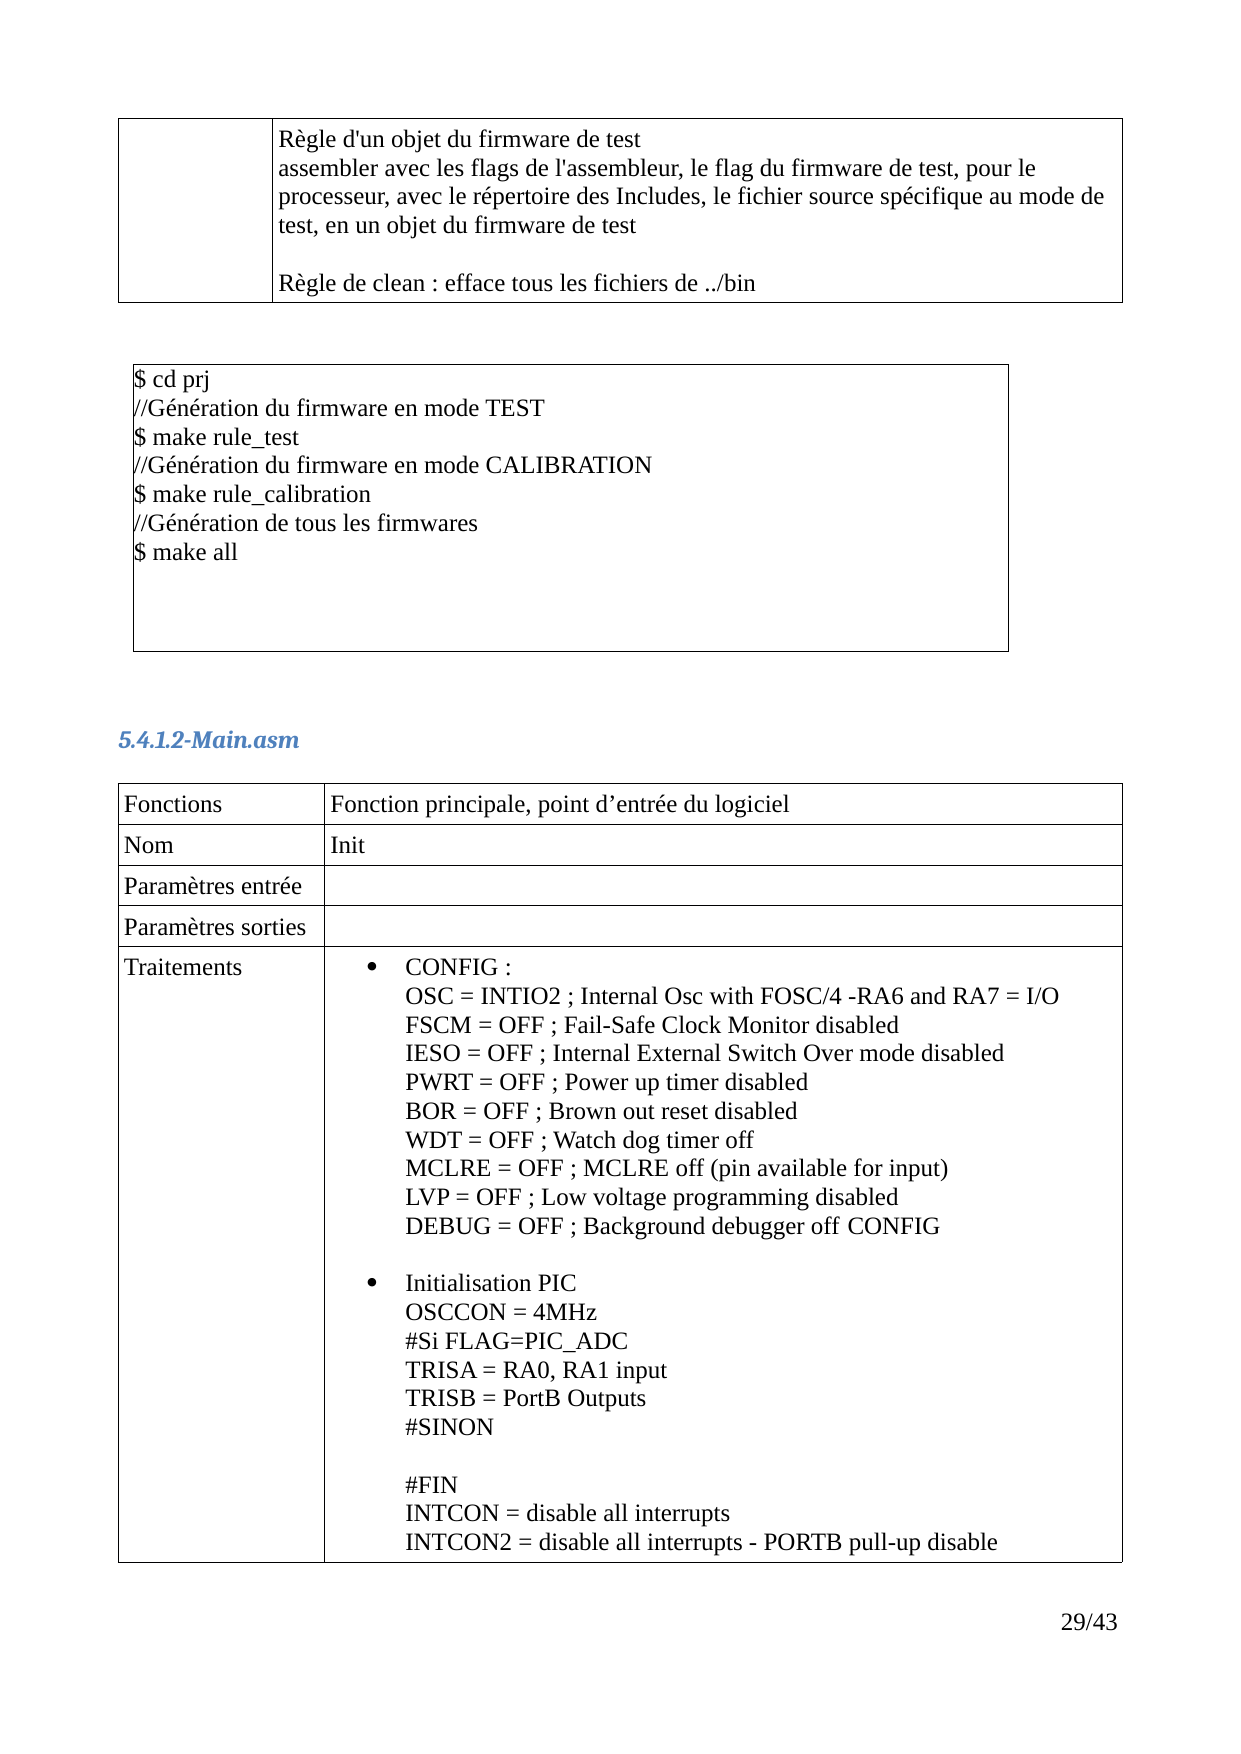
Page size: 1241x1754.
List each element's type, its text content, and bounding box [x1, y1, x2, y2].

subtitle 5.4.1.2-Main.asm [118, 726, 1122, 754]
table_cell Traitements [119, 947, 324, 1562]
table_cell [119, 119, 272, 302]
table_cell Paramètres sorties [119, 906, 324, 946]
table_cell Règle d'un objet du firmware de test assembler avec les flags de l'assembleur, le flag du firmware de test, pour le processeur, avec le répertoire des Includes, le fichier source spécifique au mode de test, en un objet du firmware de test Règle de clean : efface tous les fichiers de ../bin [273, 119, 1122, 302]
table_header Fonctions [119, 784, 324, 824]
table_cell CONFIG : OSC = INTIO2 ; Internal Osc with FOSC/4 -RA6 and RA7 = I/O FSCM = OFF ; Fail-Safe Clock Monitor disabled IESO = OFF ; Internal External Switch Over mode disabled PWRT = OFF ; Power up timer disabled BOR = OFF ; Brown out reset disabled WDT = OFF ; Watch dog timer off MCLRE = OFF ; MCLRE off (pin available for input) LVP = OFF ; Low voltage programming disabled DEBUG = OFF ; Background debugger off CONFIG Initialisation PIC OSCCON = 4MHz #Si FLAG=PIC_ADC TRISA = RA0, RA1 input TRISB = PortB Outputs #SINON #FIN INTCON = disable all interrupts INTCON2 = disable all interrupts - PORTB pull-up disable [325, 947, 1122, 1562]
table_header Fonction principale, point d’entrée du logiciel [325, 784, 1122, 824]
table_cell Init [325, 825, 1122, 864]
table_cell [325, 866, 1122, 905]
table_cell Nom [119, 825, 324, 864]
table_cell [325, 906, 1122, 946]
table_cell Paramètres entrée [119, 866, 324, 905]
